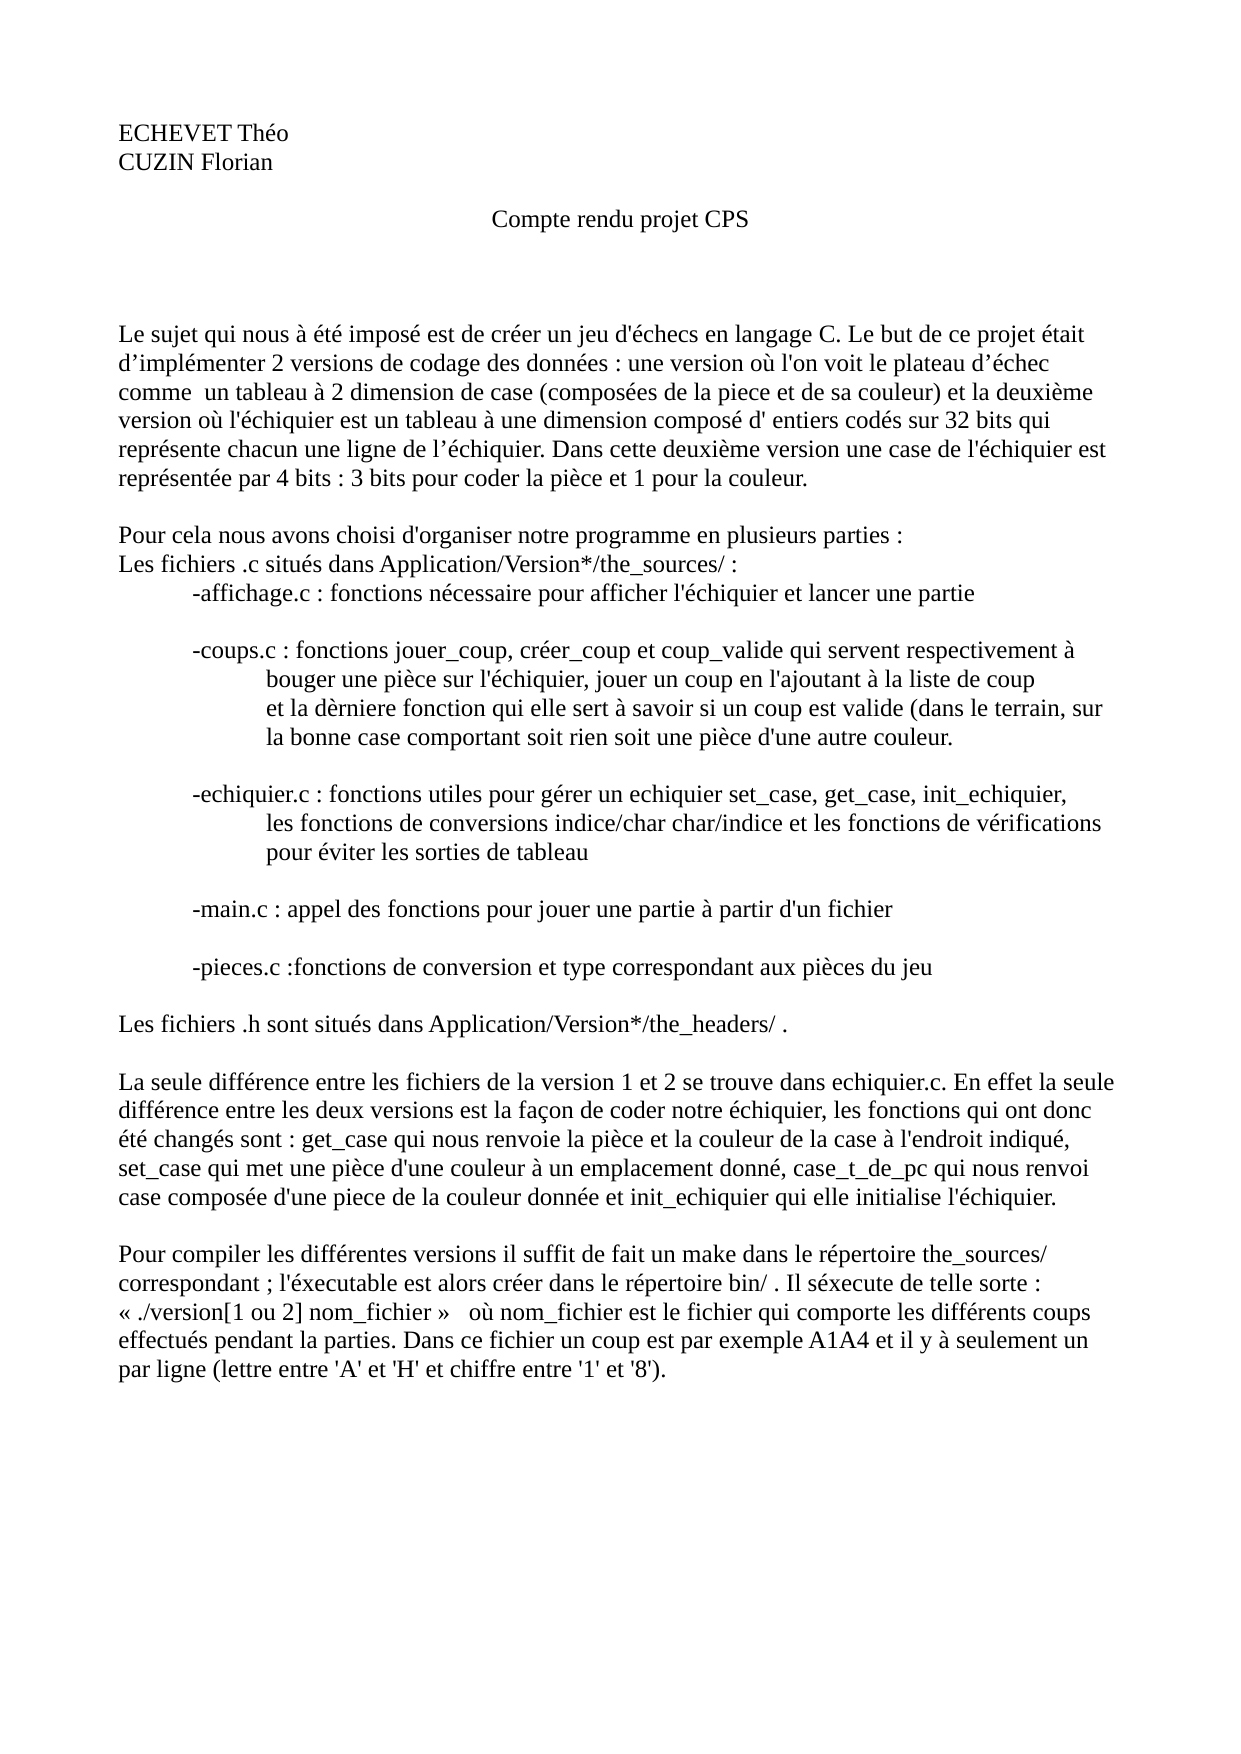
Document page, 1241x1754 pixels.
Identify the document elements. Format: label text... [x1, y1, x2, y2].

text -pieces.c :fonctions de conversion et type correspondant aux pièces du jeu [118, 952, 1122, 981]
text Compte rendu projet CPS [118, 204, 1122, 233]
text Les fichiers .c situés dans Application/Version*/the_sources/ : [118, 549, 1122, 578]
text CUZIN Florian [118, 147, 1122, 176]
text Pour cela nous avons choisi d'organiser notre programme en plusieurs parties : [118, 521, 1122, 549]
text -coups.c : fonctions jouer_coup, créer_coup et coup_valide qui servent respectivement à bouger une pièce sur l'échiquier, jouer un coup en l'ajoutant à la liste de coup et la dèrniere fonction qui elle sert à savoir si un coup est valide (dans le terrain, sur la bonne case comportant soit rien soit une pièce d'une autre couleur. [118, 636, 1122, 751]
text Les fichiers .h sont situés dans Application/Version*/the_headers/ . [118, 1009, 1122, 1038]
text -main.c : appel des fonctions pour jouer une partie à partir d'un fichier [118, 894, 1122, 923]
text La seule différence entre les fichiers de la version 1 et 2 se trouve dans echiquier.c. En effet la seule différence entre les deux versions est la façon de coder notre échiquier, les fonctions qui ont donc été changés sont : get_case qui nous renvoie la pièce et la couleur de la case à l'endroit indiqué, set_case qui met une pièce d'une couleur à un emplacement donné, case_t_de_pc qui nous renvoi case composée d'une piece de la couleur donnée et init_echiquier qui elle initialise l'échiquier. [118, 1067, 1122, 1211]
text Le sujet qui nous à été imposé est de créer un jeu d'échecs en langage C. Le but de ce projet était d’implémenter 2 versions de codage des données : une version où l'on voit le plateau d’échec comme un tableau à 2 dimension de case (composées de la piece et de sa couleur) et la deuxième version où l'échiquier est un tableau à une dimension composé d' entiers codés sur 32 bits qui représente chacun une ligne de l’échiquier. Dans cette deuxième version une case de l'échiquier est représentée par 4 bits : 3 bits pour coder la pièce et 1 pour la couleur. [118, 319, 1122, 492]
text Pour compiler les différentes versions il suffit de fait un make dans le répertoire the_sources/ correspondant ; l'éxecutable est alors créer dans le répertoire bin/ . Il séxecute de telle sorte : « ./version[1 ou 2] nom_fichier » où nom_fichier est le fichier qui comporte les différents coups effectués pendant la parties. Dans ce fichier un coup est par exemple A1A4 et il y à seulement un par ligne (lettre entre 'A' et 'H' et chiffre entre '1' et '8'). [118, 1239, 1122, 1383]
text ECHEVET Théo [118, 118, 1122, 147]
text -affichage.c : fonctions nécessaire pour afficher l'échiquier et lancer une partie [118, 578, 1122, 607]
text -echiquier.c : fonctions utiles pour gérer un echiquier set_case, get_case, init_echiquier, les fonctions de conversions indice/char char/indice et les fonctions de vérifications pour éviter les sorties de tableau [118, 779, 1122, 866]
